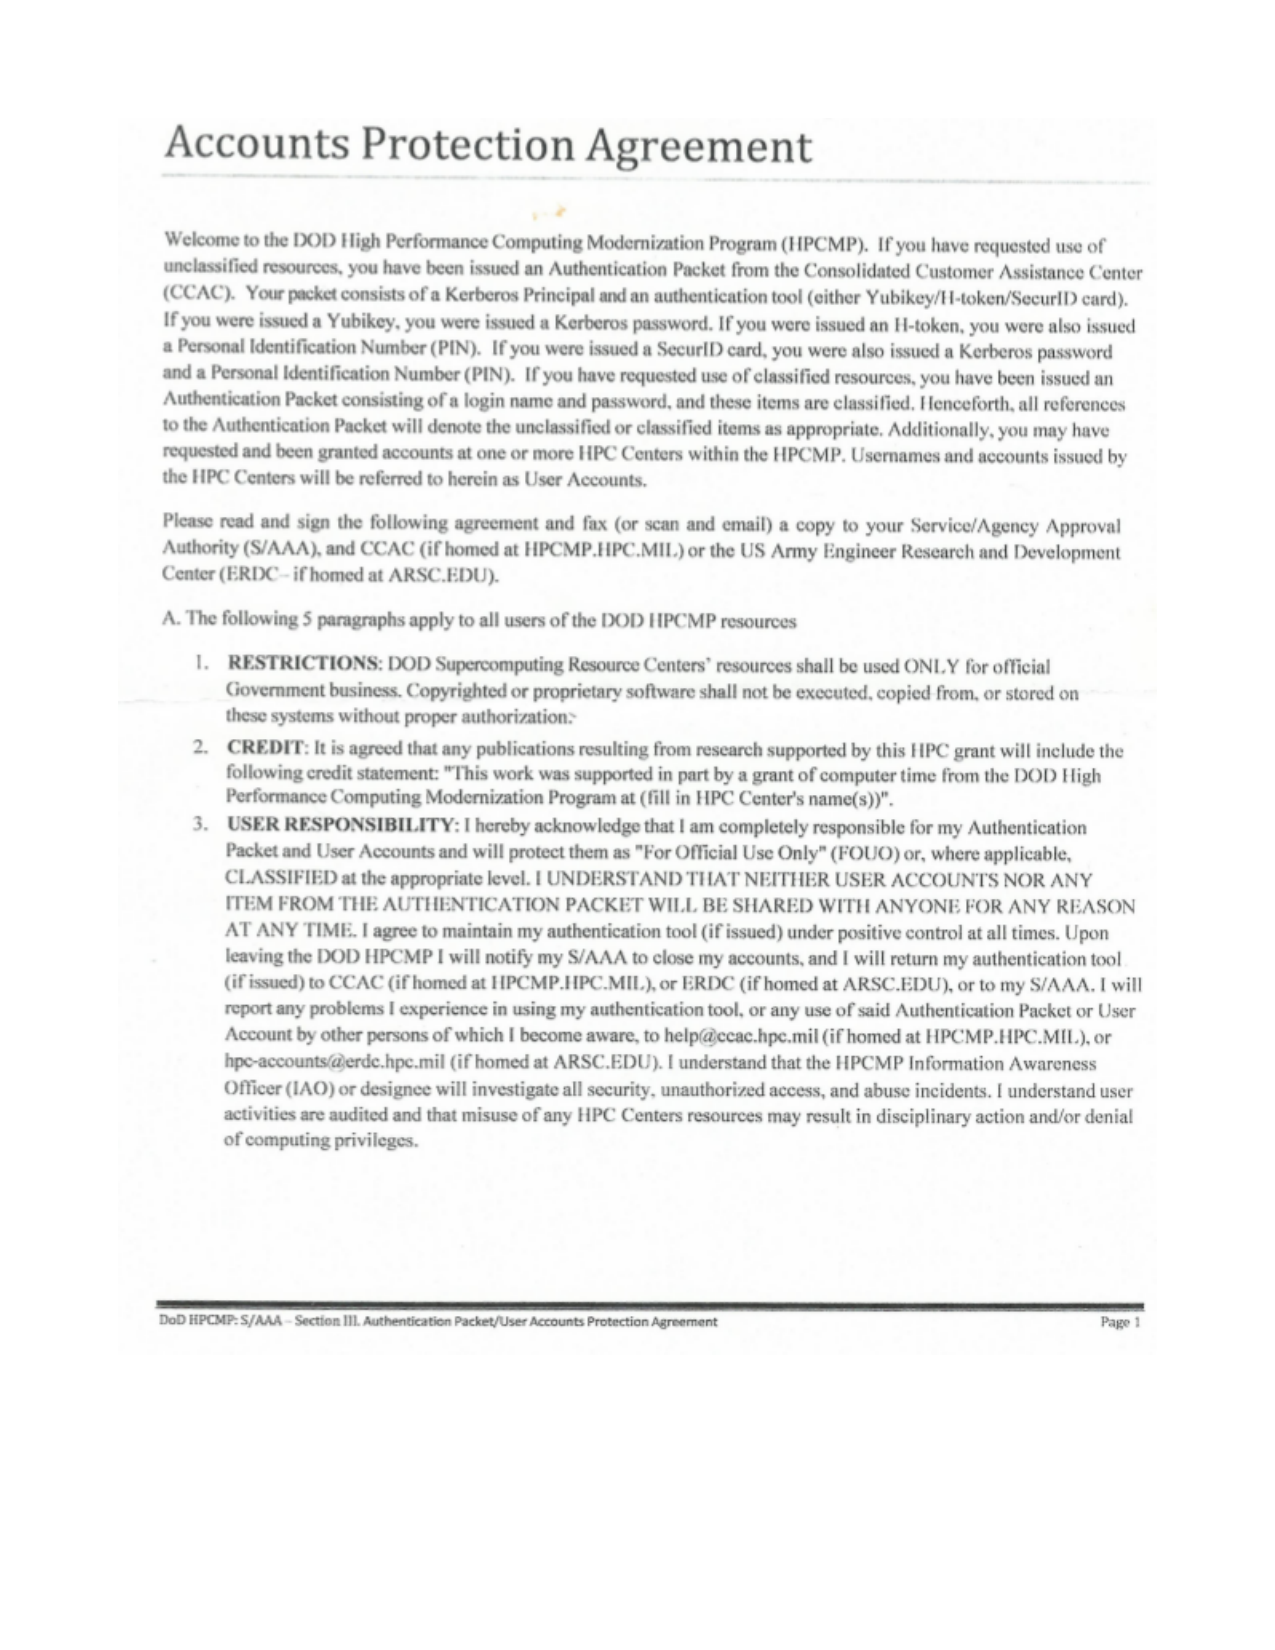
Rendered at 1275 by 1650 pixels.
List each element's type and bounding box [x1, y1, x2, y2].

picture [118, 118, 1157, 1355]
